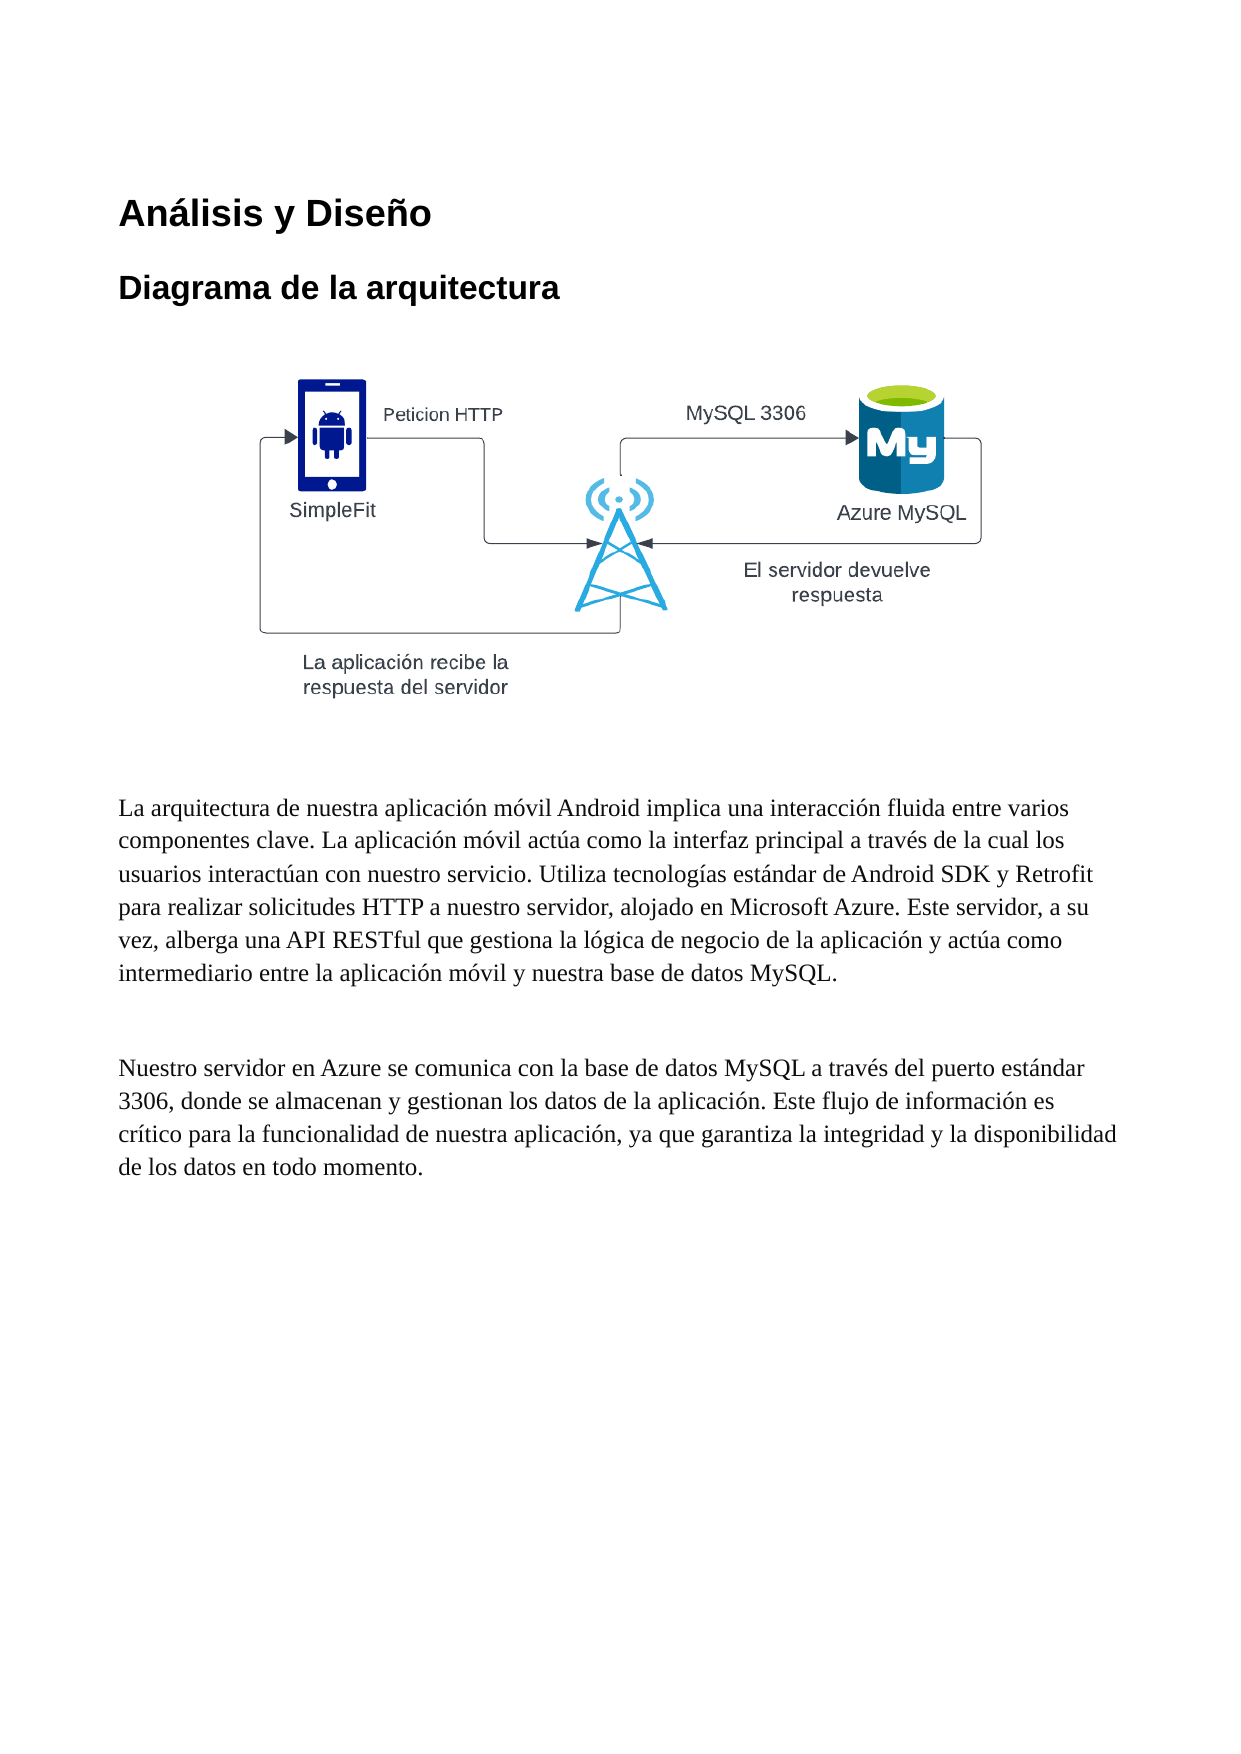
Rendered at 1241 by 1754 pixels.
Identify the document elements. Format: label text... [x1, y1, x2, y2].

text Nuestro servidor en Azure se comunica con la base de datos MySQL a través del puerto estándar 3306, donde se almacenan y gestionan los datos de la aplicación. Este flujo de información es crítico para la funcionalidad de nuestra aplicación, ya que garantiza la integridad y la disponibilidad de los datos en todo momento. [118, 1053, 1122, 1181]
subtitle Diagrama de la arquitectura [118, 268, 1122, 306]
picture [222, 318, 1018, 741]
text La arquitectura de nuestra aplicación móvil Android implica una interacción fluida entre varios componentes clave. La aplicación móvil actúa como la interfaz principal a través de la cual los usuarios interactúan con nuestro servicio. Utiliza tecnologías estándar de Android SDK y Retrofit para realizar solicitudes HTTP a nuestro servidor, alojado en Microsoft Azure. Este servidor, a su vez, alberga una API RESTful que gestiona la lógica de negocio de la aplicación y actúa como intermediario entre la aplicación móvil y nuestra base de datos MySQL. [118, 793, 1122, 986]
subtitle Análisis y Diseño [118, 191, 1122, 234]
